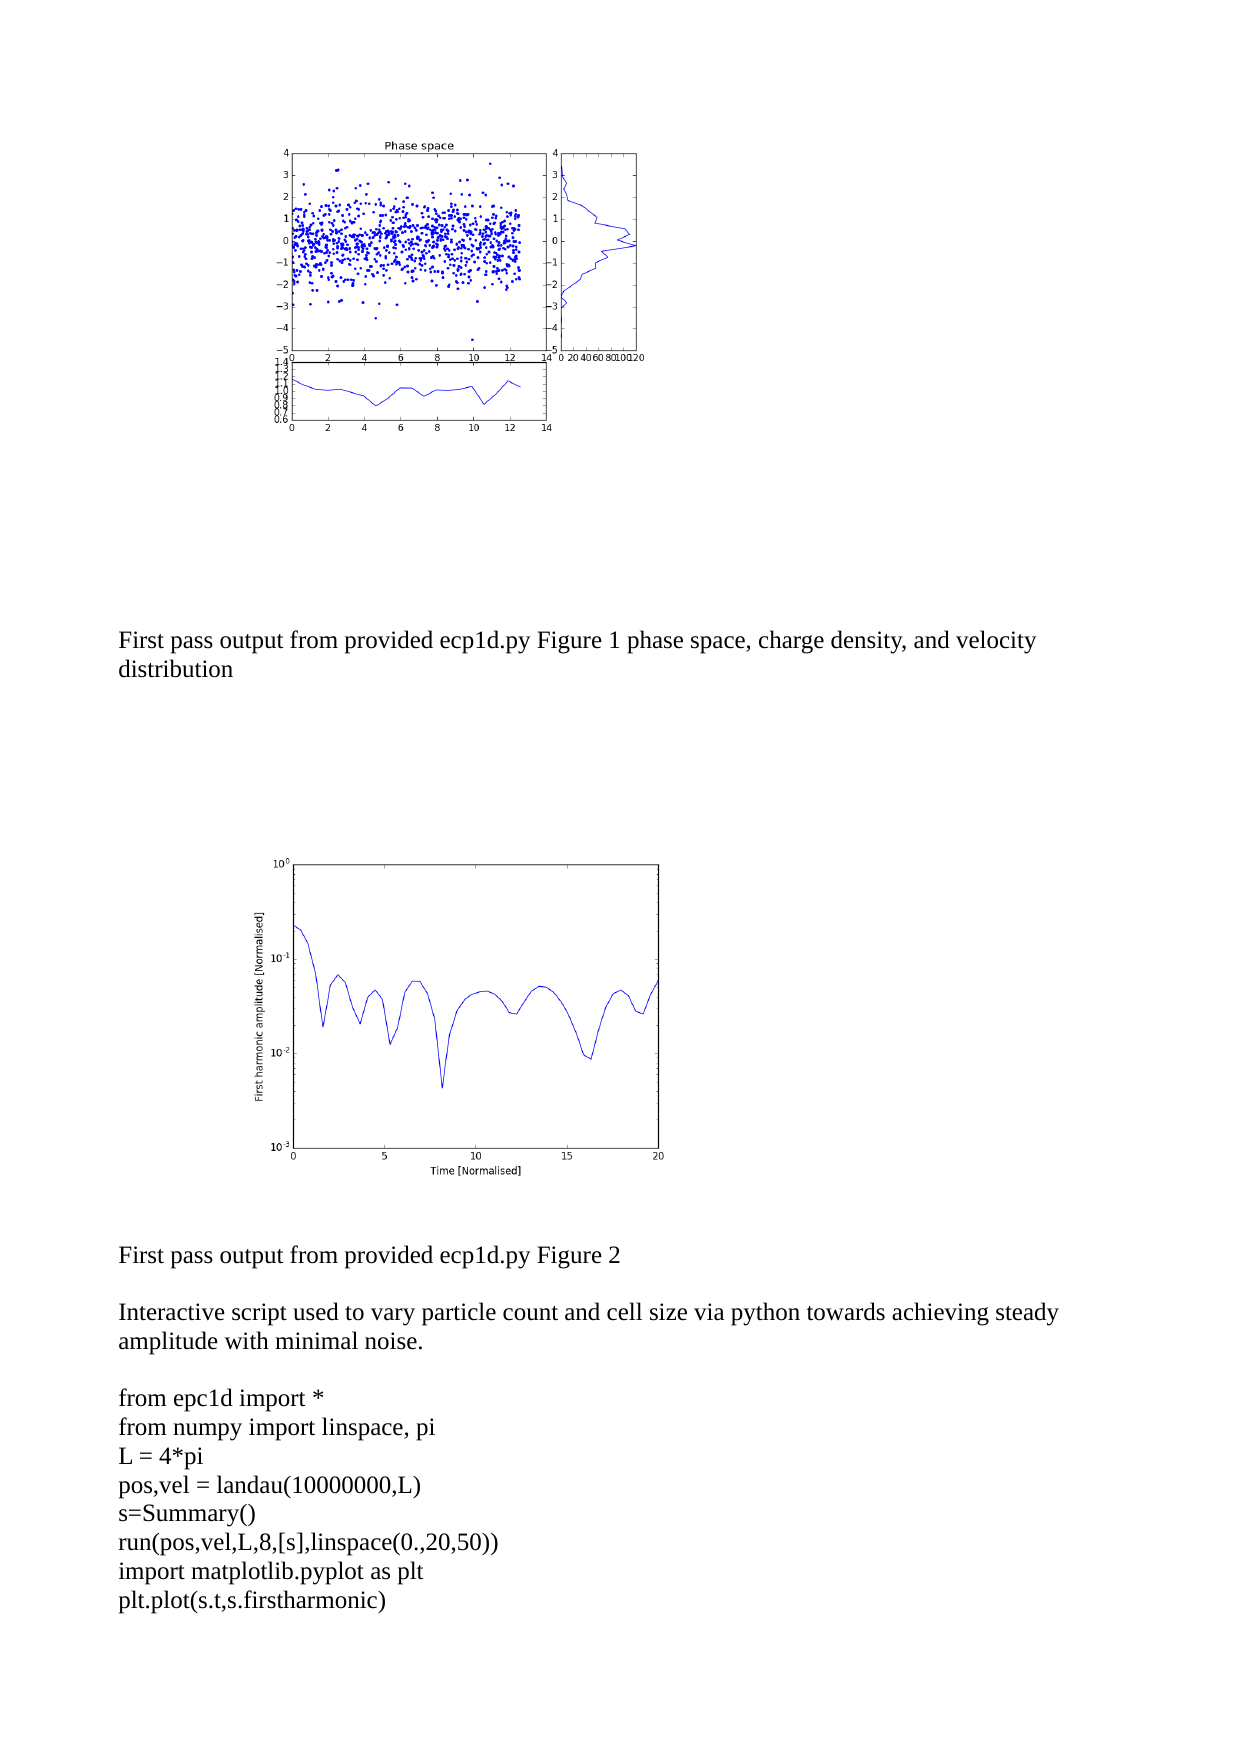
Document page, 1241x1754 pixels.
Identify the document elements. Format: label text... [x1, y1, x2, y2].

text s=Summary() [118, 1498, 1122, 1527]
text First pass output from provided ecp1d.py Figure 1 phase space, charge density, and velocity distribution [118, 625, 1122, 682]
text import matplotlib.pyplot as plt [118, 1556, 1122, 1585]
text pos,vel = landau(10000000,L) [118, 1470, 1122, 1498]
text run(pos,vel,L,8,[s],linspace(0.,20,50)) [118, 1527, 1122, 1556]
text First pass output from provided ecp1d.py Figure 2 [118, 1240, 1122, 1268]
text plt.plot(s.t,s.firstharmonic) [118, 1585, 1122, 1613]
text from numpy import linspace, pi [118, 1412, 1122, 1441]
text L = 4*pi [118, 1441, 1122, 1470]
picture [234, 830, 705, 1183]
text Interactive script used to vary particle count and cell size via python towards achieving steady amplitude with minimal noise. [118, 1297, 1122, 1355]
picture [236, 120, 680, 453]
text from epc1d import * [118, 1383, 1122, 1412]
